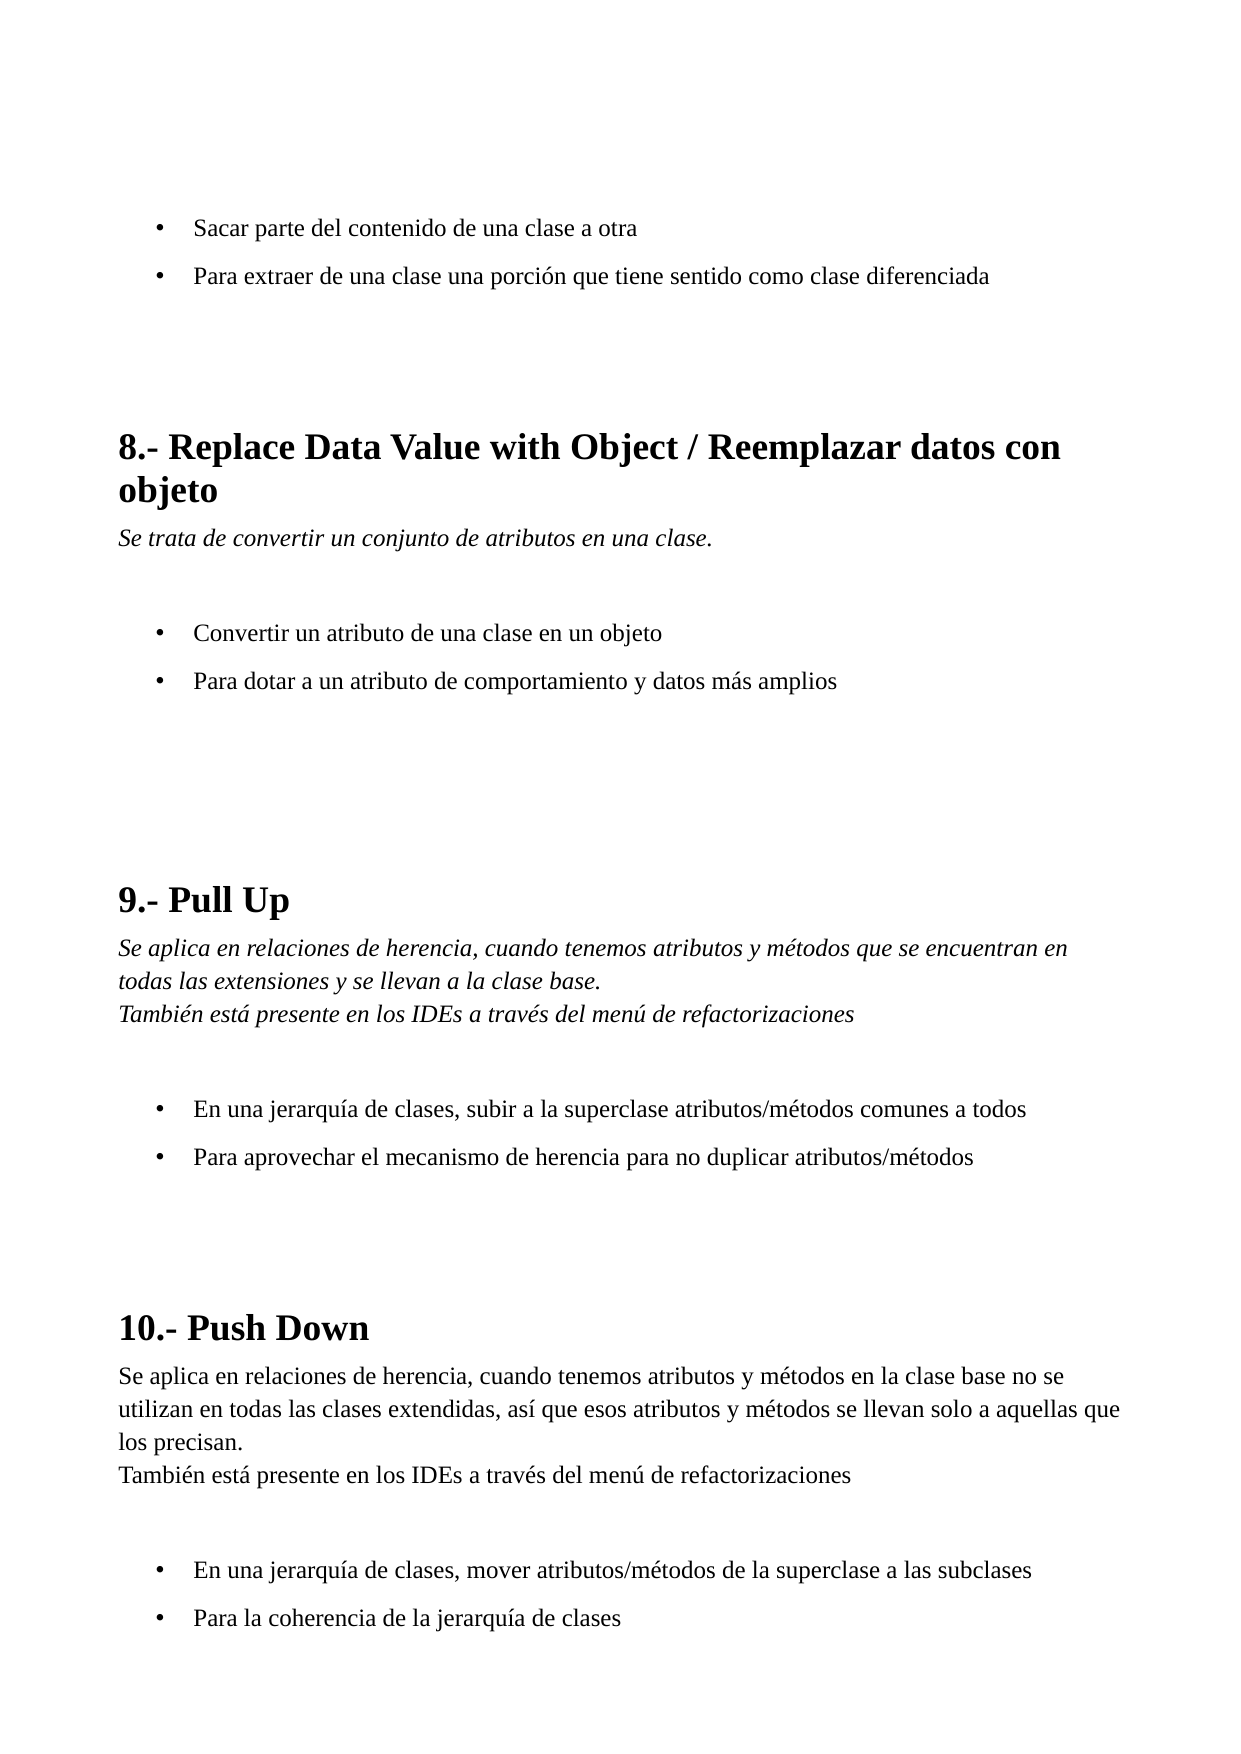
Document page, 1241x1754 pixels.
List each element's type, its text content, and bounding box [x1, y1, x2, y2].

list Para extraer de una clase una porción que tiene sentido como clase diferenciada [156, 261, 1122, 290]
text Se aplica en relaciones de herencia, cuando tenemos atributos y métodos en la clase base no se utilizan en todas las clases extendidas, así que esos atributos y métodos se llevan solo a aquellas que los precisan. También está presente en los IDEs a través del menú de refactorizaciones [118, 1361, 1122, 1489]
subtitle 10.- Push Down [118, 1306, 1122, 1349]
list Para dotar a un atributo de comportamiento y datos más amplios [156, 666, 1122, 695]
list Convertir un atributo de una clase en un objeto [156, 618, 1122, 647]
subtitle 8.- Replace Data Value with Object / Reemplazar datos con objeto [118, 424, 1122, 511]
list En una jerarquía de clases, mover atributos/métodos de la superclase a las subclases [156, 1555, 1122, 1584]
text Se aplica en relaciones de herencia, cuando tenemos atributos y métodos que se encuentran en todas las extensiones y se llevan a la clase base. También está presente en los IDEs a través del menú de refactorizaciones [118, 933, 1122, 1028]
list Para aprovechar el mecanismo de herencia para no duplicar atributos/métodos [156, 1142, 1122, 1171]
list Para la coherencia de la jerarquía de clases [156, 1603, 1122, 1632]
list En una jerarquía de clases, subir a la superclase atributos/métodos comunes a todos [156, 1094, 1122, 1123]
subtitle 9.- Pull Up [118, 877, 1122, 921]
list Sacar parte del contenido de una clase a otra [156, 213, 1122, 242]
text Se trata de convertir un conjunto de atributos en una clase. [118, 523, 1122, 552]
